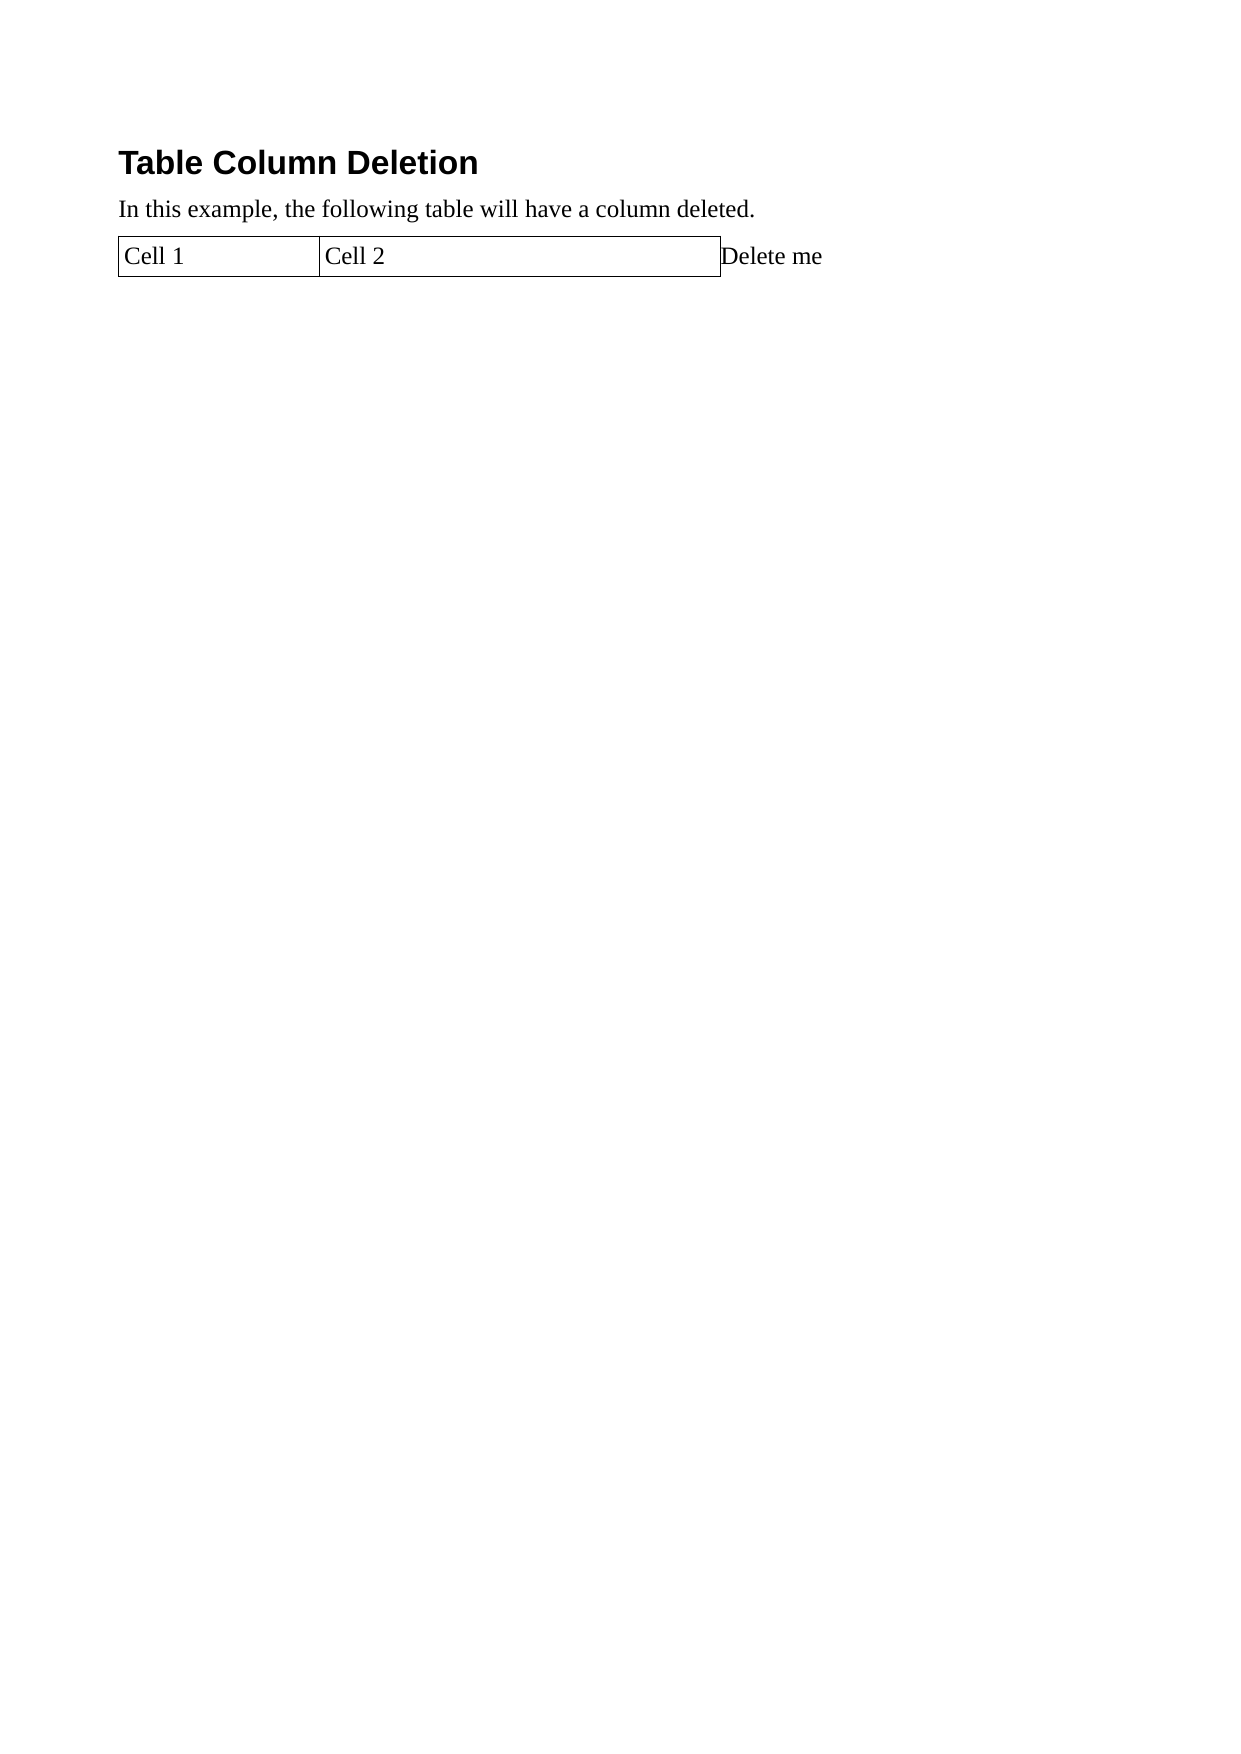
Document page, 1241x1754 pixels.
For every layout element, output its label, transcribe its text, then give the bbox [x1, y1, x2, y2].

table_header Cell 1 [119, 237, 319, 276]
table_header Cell 2 [320, 237, 720, 276]
text In this example, the following table will have a column deleted. [118, 194, 1122, 223]
subtitle Table Column Deletion [118, 143, 1122, 182]
